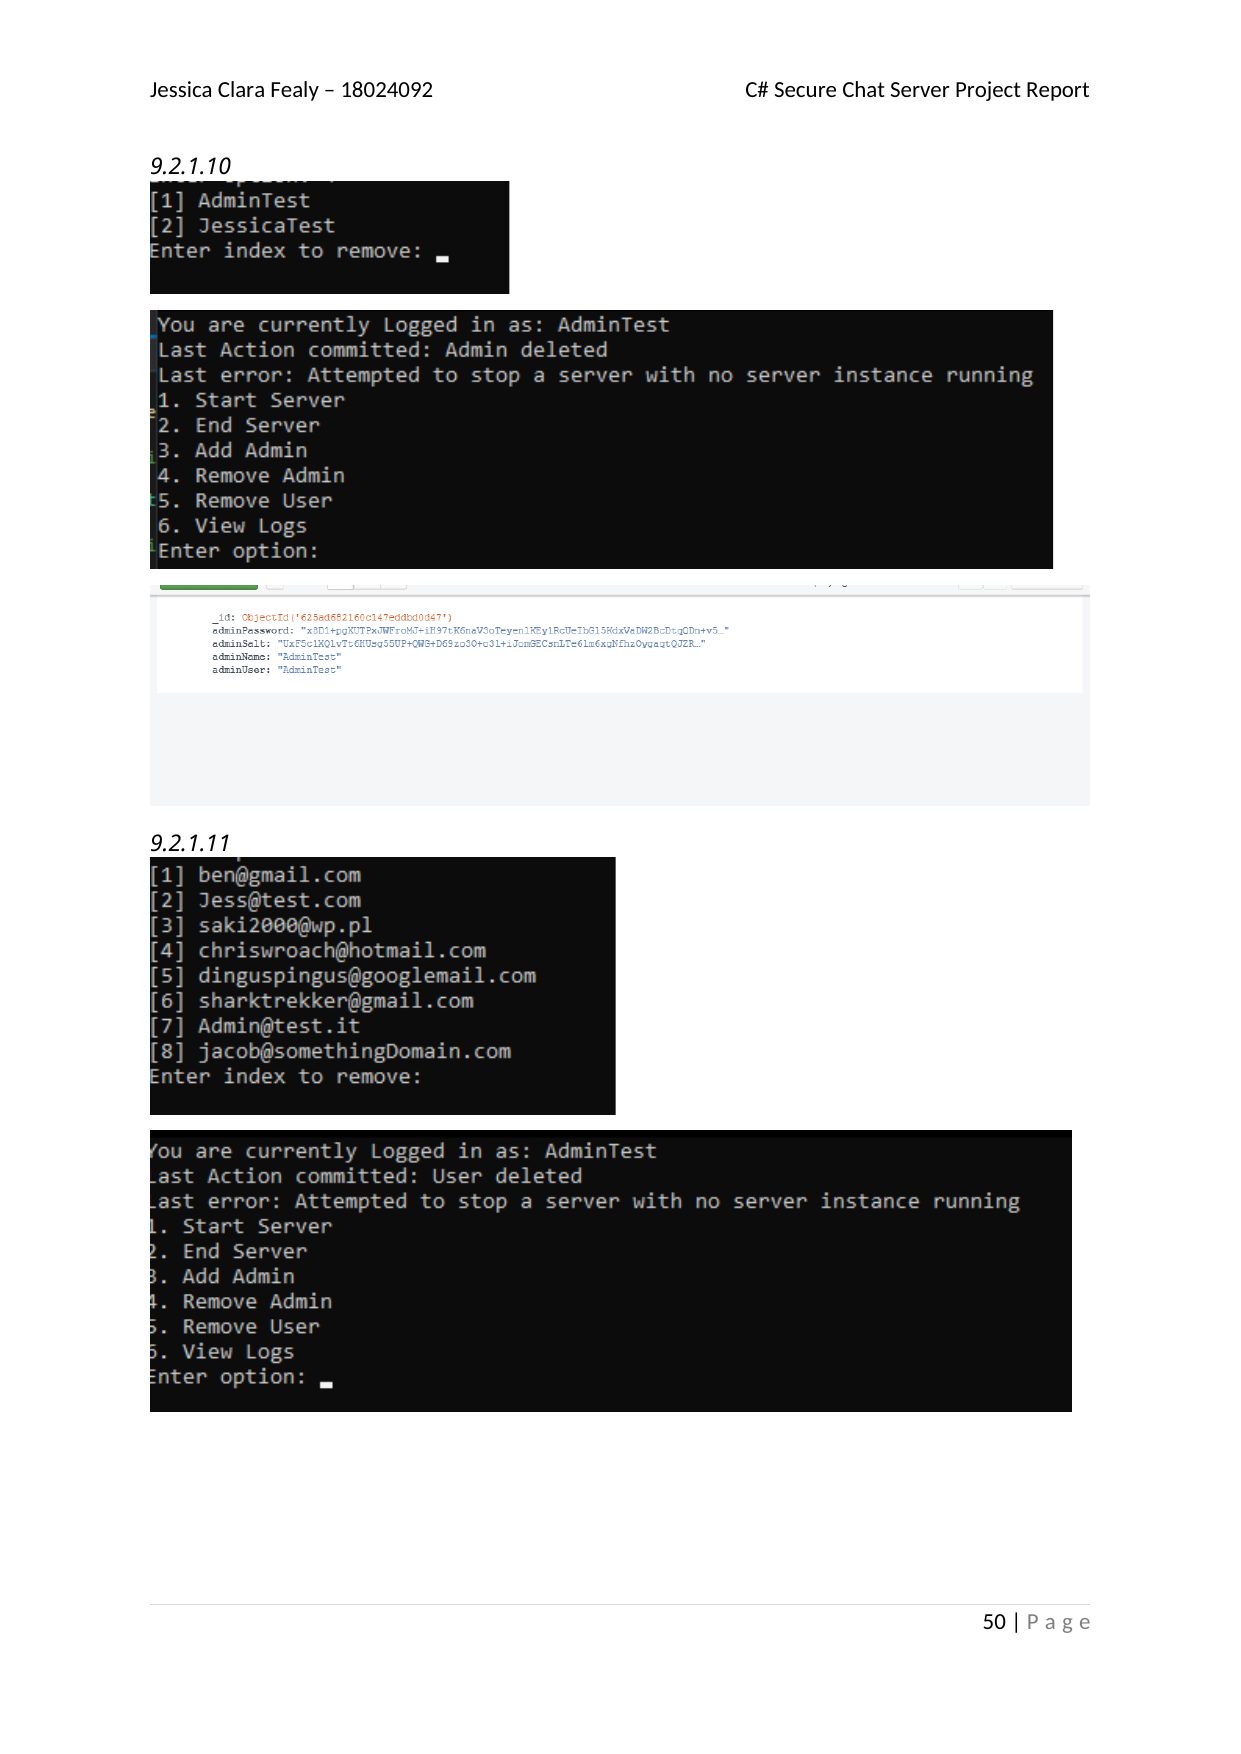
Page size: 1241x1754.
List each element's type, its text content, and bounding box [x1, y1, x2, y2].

subtitle 9.2.1.11 [150, 827, 1090, 858]
subtitle 9.2.1.10 [150, 150, 1090, 181]
